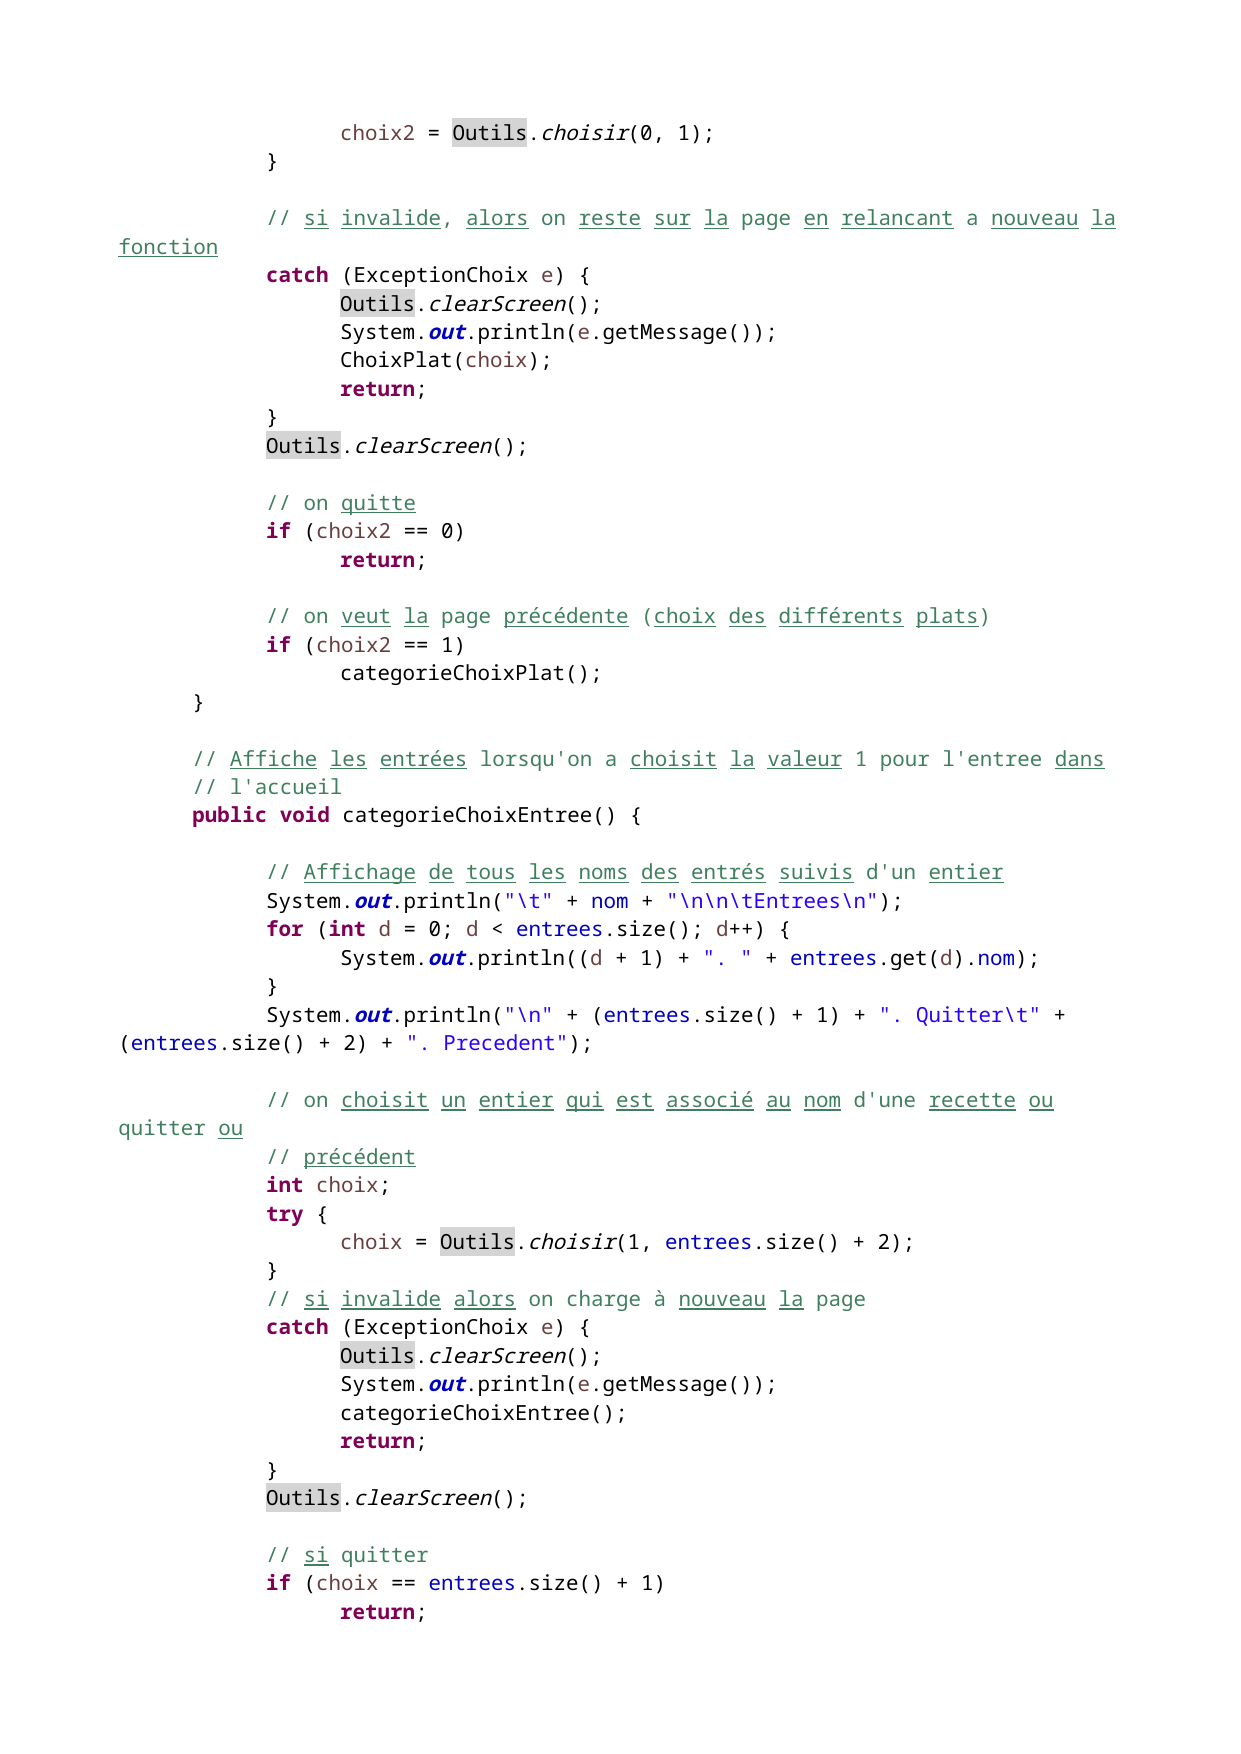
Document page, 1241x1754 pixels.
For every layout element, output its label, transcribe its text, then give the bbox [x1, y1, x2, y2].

text ChoixPlat(choix); [118, 346, 1122, 374]
text catch (ExceptionChoix e) { [118, 260, 1122, 289]
text } [118, 971, 1122, 1000]
text return; [118, 374, 1122, 402]
text // précédent [118, 1142, 1122, 1170]
text } [118, 1455, 1122, 1483]
text System.out.println("\t" + nom + "\n\n\tEntrees\n"); [118, 886, 1122, 914]
text } [118, 147, 1122, 175]
text int choix; [118, 1170, 1122, 1199]
text if (choix2 == 1) [118, 630, 1122, 658]
text catch (ExceptionChoix e) { [118, 1312, 1122, 1341]
text categorieChoixPlat(); [118, 658, 1122, 687]
text System.out.println(e.getMessage()); [118, 317, 1122, 346]
text if (choix == entrees.size() + 1) [118, 1568, 1122, 1597]
text Outils.clearScreen(); [118, 431, 1122, 459]
text if (choix2 == 0) [118, 516, 1122, 545]
text // l'accueil [118, 772, 1122, 801]
text // si invalide, alors on reste sur la page en relancant a nouveau la fonction [118, 203, 1122, 260]
text // Affichage de tous les noms des entrés suivis d'un entier [118, 857, 1122, 886]
text // on quitte [118, 488, 1122, 516]
text categorieChoixEntree(); [118, 1398, 1122, 1426]
text Outils.clearScreen(); [118, 1483, 1122, 1512]
text return; [118, 1426, 1122, 1455]
text System.out.println((d + 1) + ". " + entrees.get(d).nom); [118, 943, 1122, 971]
text // on choisit un entier qui est associé au nom d'une recette ou quitter ou [118, 1085, 1122, 1142]
text Outils.clearScreen(); [118, 289, 1122, 317]
text } [118, 402, 1122, 431]
text System.out.println(e.getMessage()); [118, 1369, 1122, 1398]
text choix = Outils.choisir(1, entrees.size() + 2); [118, 1227, 1122, 1256]
text for (int d = 0; d < entrees.size(); d++) { [118, 914, 1122, 943]
text // Affiche les entrées lorsqu'on a choisit la valeur 1 pour l'entree dans [118, 744, 1122, 772]
text // si quitter [118, 1540, 1122, 1568]
text choix2 = Outils.choisir(0, 1); [118, 118, 1122, 147]
text return; [118, 545, 1122, 573]
text } [118, 1256, 1122, 1284]
text } [118, 687, 1122, 715]
text return; [118, 1597, 1122, 1625]
text Outils.clearScreen(); [118, 1341, 1122, 1369]
text public void categorieChoixEntree() { [118, 801, 1122, 829]
text // on veut la page précédente (choix des différents plats) [118, 602, 1122, 630]
text // si invalide alors on charge à nouveau la page [118, 1284, 1122, 1312]
text System.out.println("\n" + (entrees.size() + 1) + ". Quitter\t" + (entrees.size() + 2) + ". Precedent"); [118, 1000, 1122, 1057]
text try { [118, 1199, 1122, 1227]
